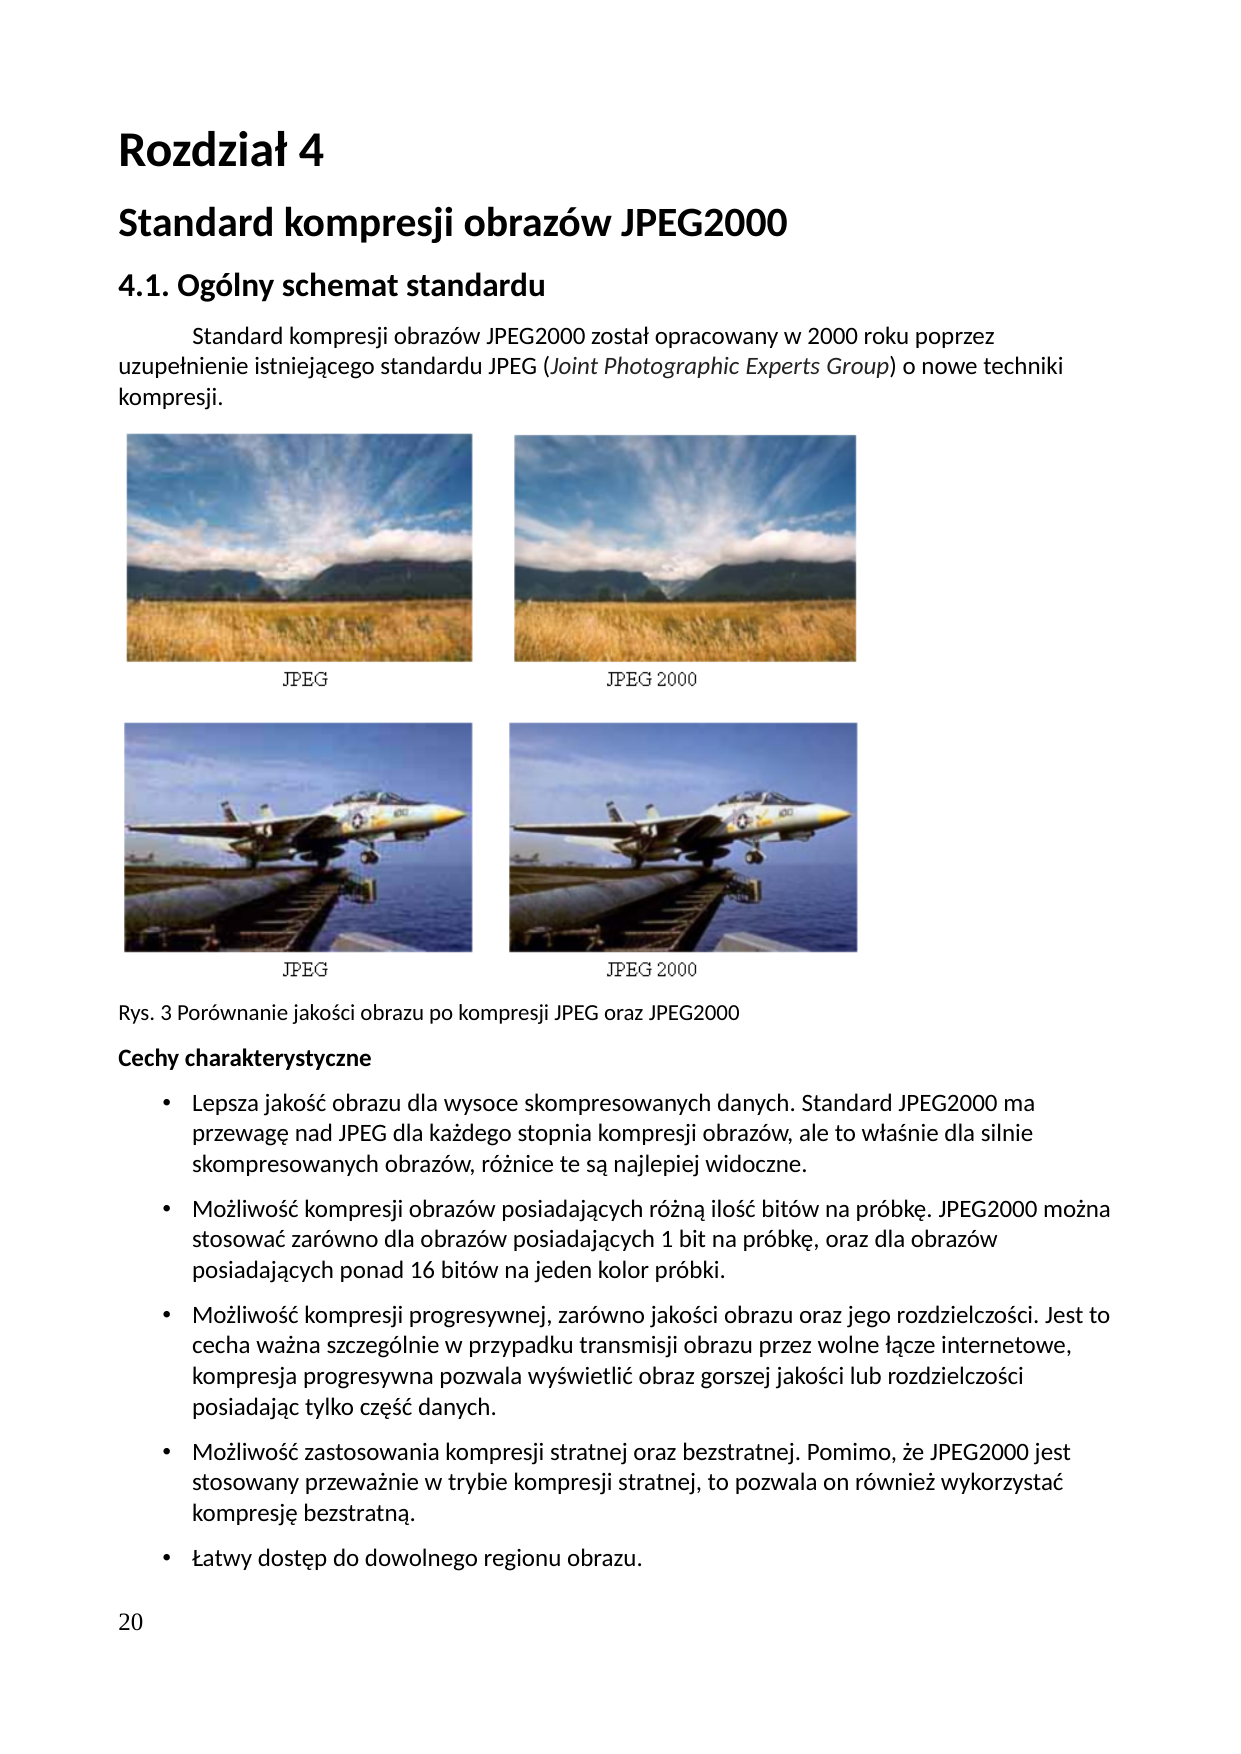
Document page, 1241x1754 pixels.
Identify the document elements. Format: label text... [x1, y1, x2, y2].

text Rozdział 4 [118, 118, 1122, 179]
text Standard kompresji obrazów JPEG2000 [118, 194, 1122, 247]
list Możliwość zastosowania kompresji stratnej oraz bezstratnej. Pomimo, że JPEG2000 jest stosowany przeważnie w trybie kompresji stratnej, to pozwala on również wykorzystać kompresję bezstratną. [162, 1436, 1122, 1527]
picture [118, 426, 869, 984]
list Łatwy dostęp do dowolnego regionu obrazu. [162, 1542, 1122, 1572]
list Możliwość kompresji progresywnej, zarówno jakości obrazu oraz jego rozdzielczości. Jest to cecha ważna szczególnie w przypadku transmisji obrazu przez wolne łącze internetowe, kompresja progresywna pozwala wyświetlić obraz gorszej jakości lub rozdzielczości posiadając tylko część danych. [162, 1299, 1122, 1421]
list Możliwość kompresji obrazów posiadających różną ilość bitów na próbkę. JPEG2000 można stosować zarówno dla obrazów posiadających 1 bit na próbkę, oraz dla obrazów posiadających ponad 16 bitów na jeden kolor próbki. [162, 1193, 1122, 1284]
list Lepsza jakość obrazu dla wysoce skompresowanych danych. Standard JPEG2000 ma przewagę nad JPEG dla każdego stopnia kompresji obrazów, ale to właśnie dla silnie skompresowanych obrazów, różnice te są najlepiej widoczne. [162, 1087, 1122, 1178]
text Rys. 3 Porównanie jakości obrazu po kompresji JPEG oraz JPEG2000 [118, 998, 1122, 1026]
text Cechy charakterystyczne [118, 1041, 1122, 1072]
text Standard kompresji obrazów JPEG2000 został opracowany w 2000 roku poprzez uzupełnienie istniejącego standardu JPEG (Joint Photographic Experts Group) o nowe techniki kompresji. [118, 320, 1122, 411]
text 4.1. Ogólny schemat standardu [118, 261, 1122, 305]
